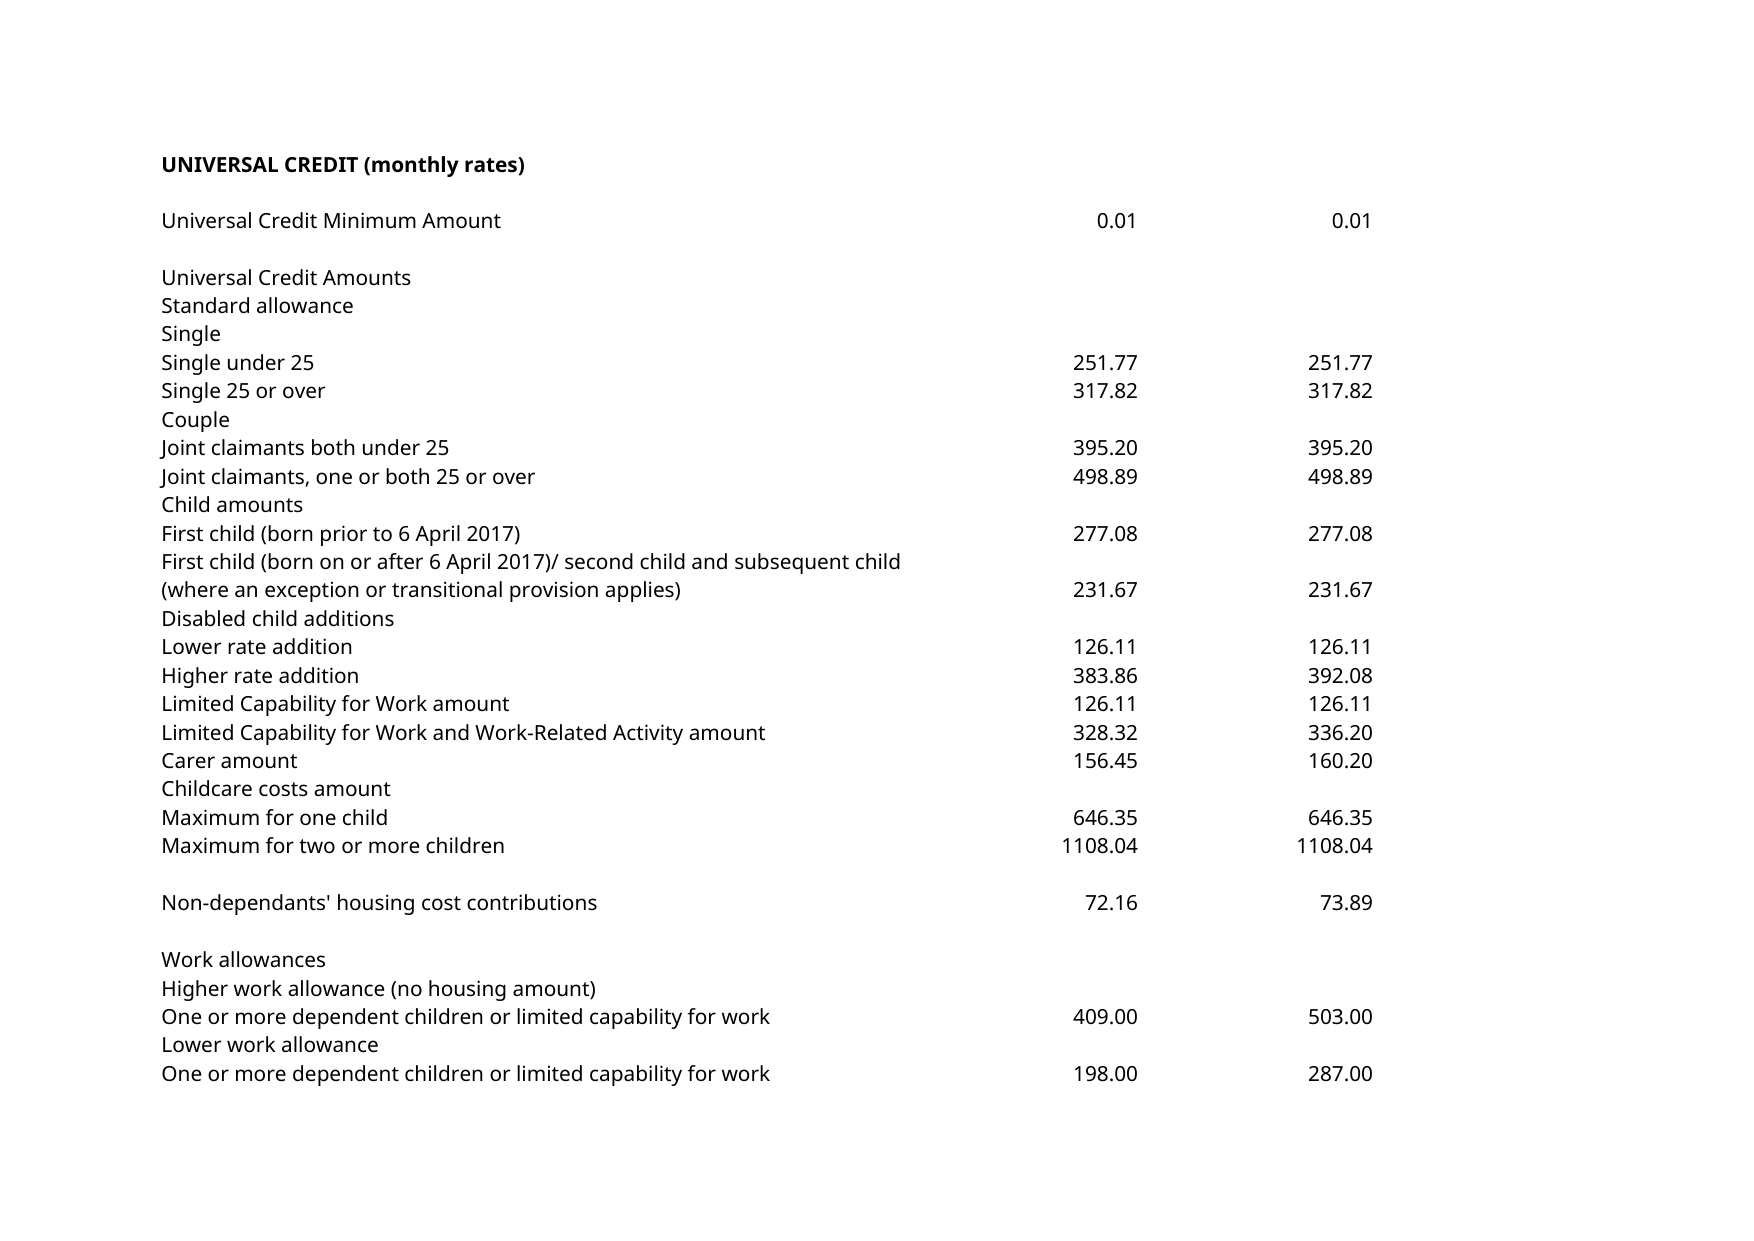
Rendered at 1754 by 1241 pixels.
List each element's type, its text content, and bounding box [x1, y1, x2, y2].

table_cell Limited Capability for Work amount [150, 689, 938, 718]
table_cell 231.67 [1155, 547, 1389, 604]
table_cell [1155, 291, 1389, 319]
table_cell Standard allowance [150, 291, 938, 319]
table_cell 160.20 [1155, 746, 1389, 774]
table_cell [938, 974, 1154, 1002]
table_cell [938, 917, 1154, 945]
table_cell Carer amount [150, 746, 938, 774]
table_cell [1155, 405, 1389, 433]
table_cell 126.11 [1155, 633, 1389, 661]
table_cell Couple [150, 405, 938, 433]
table_cell 277.08 [1155, 519, 1389, 547]
table_cell 72.16 [938, 888, 1154, 917]
table_cell Childcare costs amount [150, 775, 938, 803]
table_cell 395.20 [1155, 433, 1389, 462]
table_cell 328.32 [938, 718, 1154, 746]
table_cell 156.45 [938, 746, 1154, 774]
table_cell [150, 860, 938, 888]
table_cell [938, 179, 1154, 206]
table_cell [938, 405, 1154, 433]
table_cell 1108.04 [1155, 831, 1389, 860]
table_cell 409.00 [938, 1002, 1154, 1031]
table_cell 0.01 [1155, 206, 1389, 234]
table_cell [1155, 150, 1389, 178]
table_cell [1155, 860, 1389, 888]
table_cell 0.01 [938, 206, 1154, 234]
table_cell 198.00 [938, 1059, 1154, 1087]
table_cell 646.35 [1155, 803, 1389, 831]
table_cell [1155, 974, 1389, 1002]
table_cell Limited Capability for Work and Work-Related Activity amount [150, 718, 938, 746]
table_cell Child amounts [150, 490, 938, 519]
table_cell Non-dependants' housing cost contributions [150, 888, 938, 917]
table_cell [938, 490, 1154, 519]
table_cell [938, 320, 1154, 348]
table_cell [1155, 179, 1389, 206]
table_cell [938, 604, 1154, 632]
table_cell [1155, 775, 1389, 803]
table_cell 1108.04 [938, 831, 1154, 860]
table_cell 317.82 [1155, 376, 1389, 405]
table_cell [1155, 234, 1389, 263]
table_cell One or more dependent children or limited capability for work [150, 1002, 938, 1031]
table_cell 317.82 [938, 376, 1154, 405]
table_cell Lower rate addition [150, 633, 938, 661]
table_cell 336.20 [1155, 718, 1389, 746]
table_cell 383.86 [938, 661, 1154, 689]
table_cell Maximum for two or more children [150, 831, 938, 860]
table_cell [1155, 263, 1389, 291]
table_cell [1155, 490, 1389, 519]
table_cell 126.11 [938, 689, 1154, 718]
table_cell Joint claimants both under 25 [150, 433, 938, 462]
table_cell One or more dependent children or limited capability for work [150, 1059, 938, 1087]
table_cell Universal Credit Minimum Amount [150, 206, 938, 234]
table_cell [1155, 320, 1389, 348]
table_cell [150, 917, 938, 945]
table_cell [150, 179, 938, 206]
table_cell Single under 25 [150, 348, 938, 376]
table_cell 231.67 [938, 547, 1154, 604]
table_cell [150, 234, 938, 263]
table_cell Joint claimants, one or both 25 or over [150, 462, 938, 490]
table_cell 646.35 [938, 803, 1154, 831]
table_cell Higher rate addition [150, 661, 938, 689]
table_cell [1155, 917, 1389, 945]
table_cell Maximum for one child [150, 803, 938, 831]
table_cell UNIVERSAL CREDIT (monthly rates) [150, 150, 938, 178]
table_cell [938, 775, 1154, 803]
table_cell [938, 860, 1154, 888]
table_cell [938, 234, 1154, 263]
table_cell 498.89 [938, 462, 1154, 490]
table_cell 395.20 [938, 433, 1154, 462]
table_cell 287.00 [1155, 1059, 1389, 1087]
table_cell 498.89 [1155, 462, 1389, 490]
table_cell [938, 1031, 1154, 1059]
table_cell 251.77 [938, 348, 1154, 376]
table_cell Single 25 or over [150, 376, 938, 405]
table_cell 277.08 [938, 519, 1154, 547]
table_cell Single [150, 320, 938, 348]
table_cell [938, 291, 1154, 319]
table_cell 126.11 [938, 633, 1154, 661]
table_cell 251.77 [1155, 348, 1389, 376]
table_cell 73.89 [1155, 888, 1389, 917]
table_cell First child (born prior to 6 April 2017) [150, 519, 938, 547]
table_cell Work allowances [150, 945, 938, 974]
table_cell Higher work allowance (no housing amount) [150, 974, 938, 1002]
table_cell [938, 945, 1154, 974]
table_cell [1155, 1031, 1389, 1059]
table_cell [1155, 604, 1389, 632]
table_cell 392.08 [1155, 661, 1389, 689]
table_cell Universal Credit Amounts [150, 263, 938, 291]
table_cell [938, 150, 1154, 178]
table_cell Disabled child additions [150, 604, 938, 632]
table_cell 126.11 [1155, 689, 1389, 718]
table_cell Lower work allowance [150, 1031, 938, 1059]
table_cell 503.00 [1155, 1002, 1389, 1031]
table_cell First child (born on or after 6 April 2017)/ second child and subsequent child (where an exception or transitional provision applies) [150, 547, 938, 604]
table_cell [1155, 945, 1389, 974]
table_cell [938, 263, 1154, 291]
